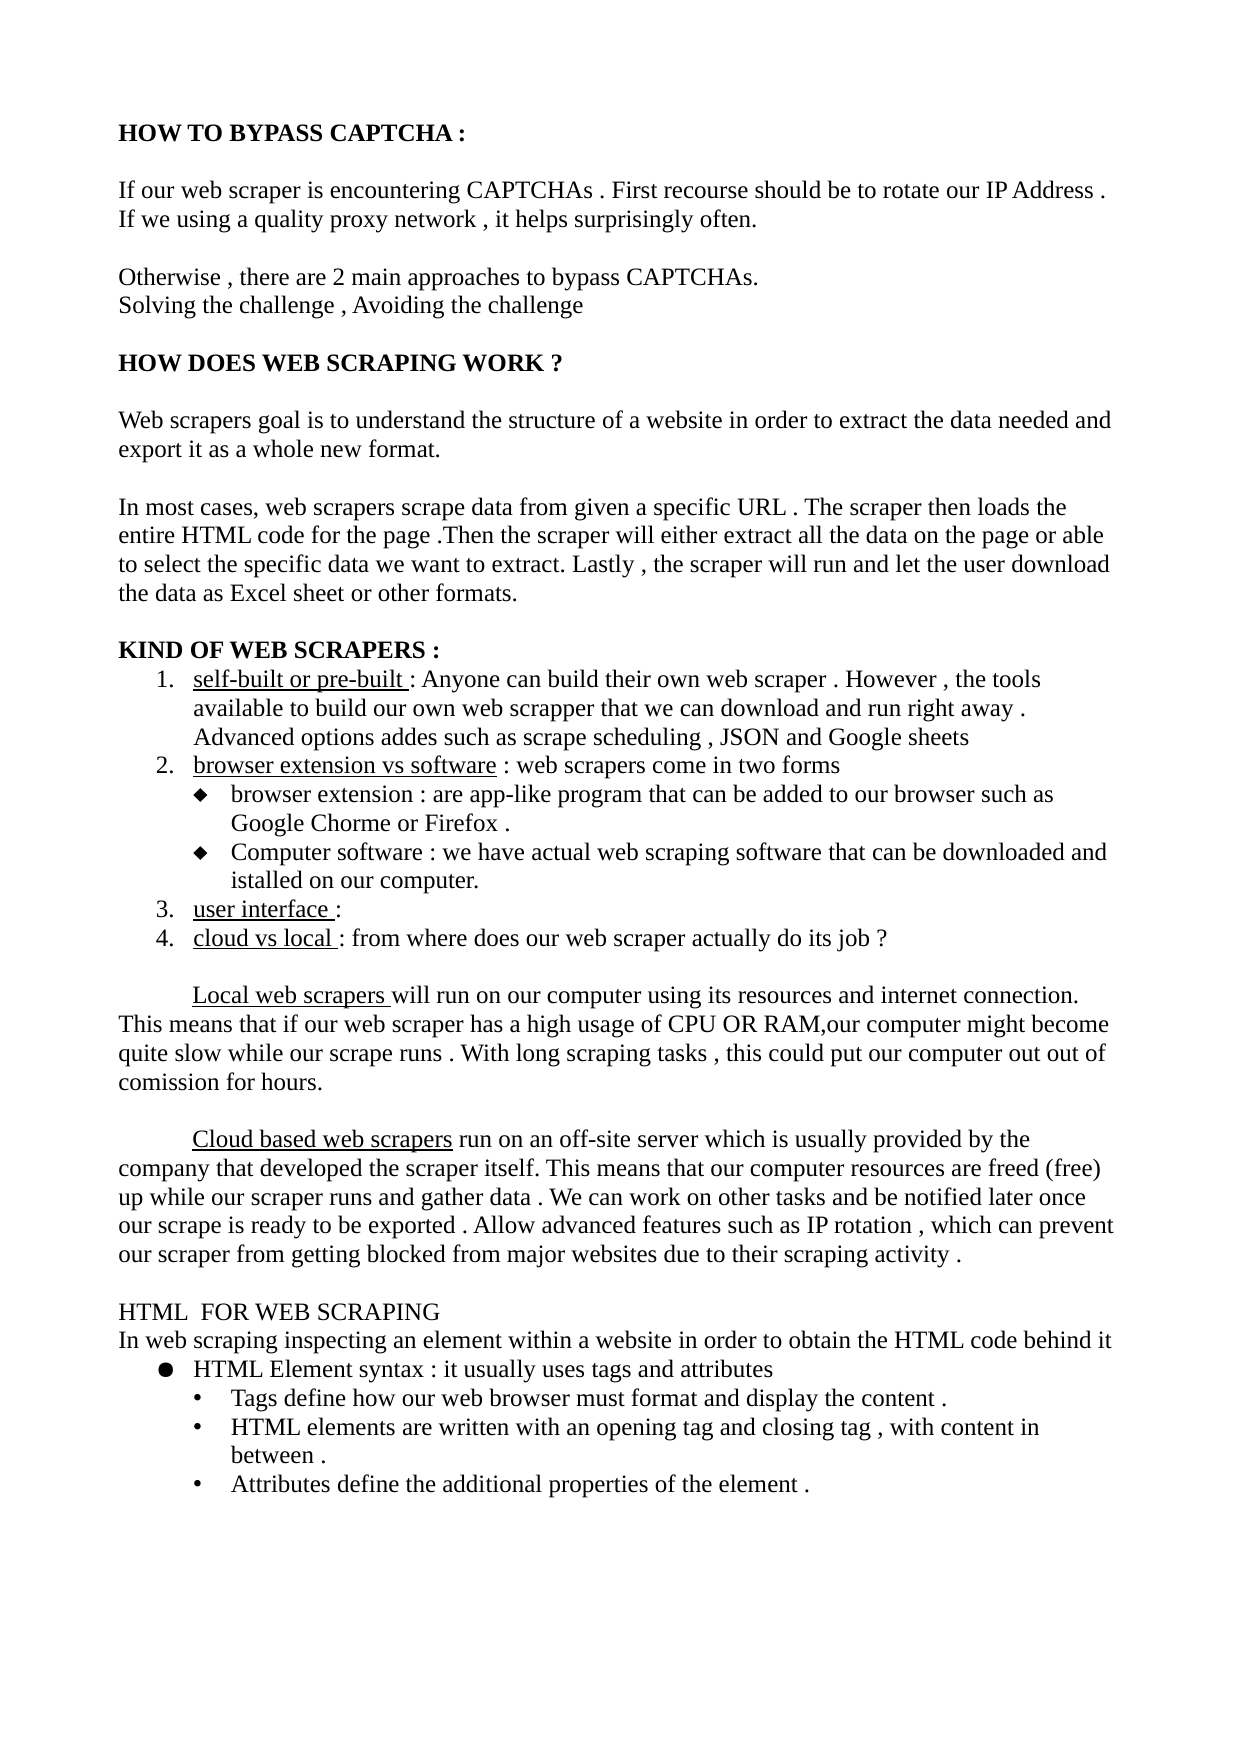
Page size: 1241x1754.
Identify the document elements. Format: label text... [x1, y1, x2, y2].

text In web scraping inspecting an element within a website in order to obtain the HTML code behind it [118, 1326, 1122, 1354]
text Cloud based web scrapers run on an off-site server which is usually provided by the company that developed the scraper itself. This means that our computer resources are freed (free) up while our scraper runs and gather data . We can work on other tasks and be notified later once our scrape is ready to be exported . Allow advanced features such as IP rotation , which can prevent our scraper from getting blocked from major websites due to their scraping activity . [118, 1124, 1122, 1268]
list Tags define how our web browser must format and display the content . [193, 1383, 1122, 1412]
list HTML Element syntax : it usually uses tags and attributes [156, 1354, 1122, 1383]
list HTML elements are written with an opening tag and closing tag , with content in between . [193, 1412, 1122, 1469]
list self-built or pre-built : Anyone can build their own web scraper . However , the tools available to build our own web scrapper that we can download and run right away . Advanced options addes such as scrape scheduling , JSON and Google sheets [156, 664, 1122, 751]
list cloud vs local : from where does our web scraper actually do its job ? [156, 923, 1122, 952]
list user interface : [156, 894, 1122, 923]
text HOW TO BYPASS CAPTCHA : [118, 118, 1122, 147]
text If our web scraper is encountering CAPTCHAs . First recourse should be to rotate our IP Address . If we using a quality proxy network , it helps surprisingly often. [118, 176, 1122, 233]
text In most cases, web scrapers scrape data from given a specific URL . The scraper then loads the entire HTML code for the page .Then the scraper will either extract all the data on the page or able to select the specific data we want to extract. Lastly , the scraper will run and let the user download the data as Excel sheet or other formats. [118, 492, 1122, 607]
text HTML FOR WEB SCRAPING [118, 1297, 1122, 1326]
list Attributes define the additional properties of the element . [193, 1469, 1122, 1498]
text Web scrapers goal is to understand the structure of a website in order to extract the data needed and export it as a whole new format. [118, 406, 1122, 463]
text Solving the challenge , Avoiding the challenge [118, 291, 1122, 319]
text HOW DOES WEB SCRAPING WORK ? [118, 348, 1122, 377]
text Local web scrapers will run on our computer using its resources and internet connection. This means that if our web scraper has a high usage of CPU OR RAM,our computer might become quite slow while our scrape runs . With long scraping tasks , this could put our computer out out of comission for hours. [118, 981, 1122, 1096]
list browser extension vs software : web scrapers come in two forms [156, 751, 1122, 779]
text Otherwise , there are 2 main approaches to bypass CAPTCHAs. [118, 262, 1122, 291]
list browser extension : are app-like program that can be added to our browser such as Google Chorme or Firefox . [193, 779, 1122, 837]
text KIND OF WEB SCRAPERS : [118, 636, 1122, 664]
list Computer software : we have actual web scraping software that can be downloaded and istalled on our computer. [193, 837, 1122, 894]
